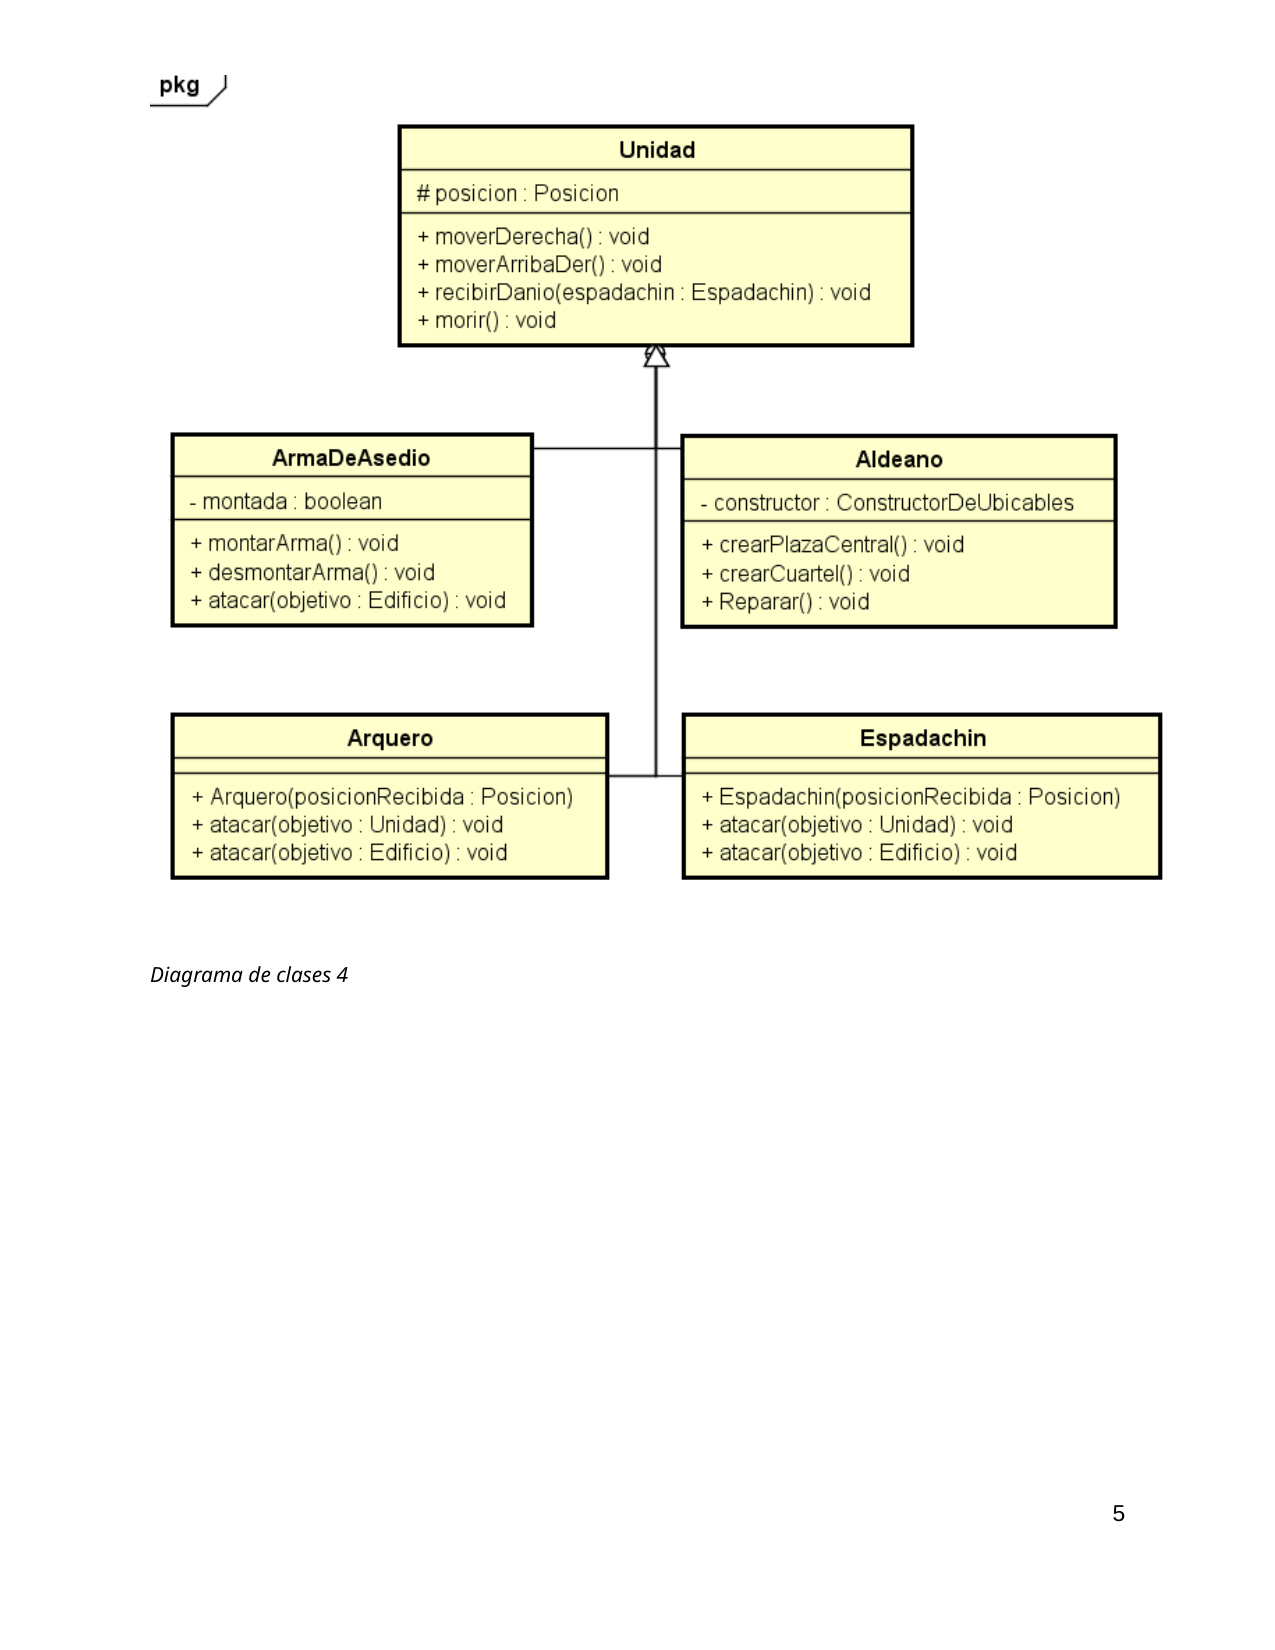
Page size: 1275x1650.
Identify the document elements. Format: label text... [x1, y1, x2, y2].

text Diagrama de clases 4 [150, 960, 1125, 989]
